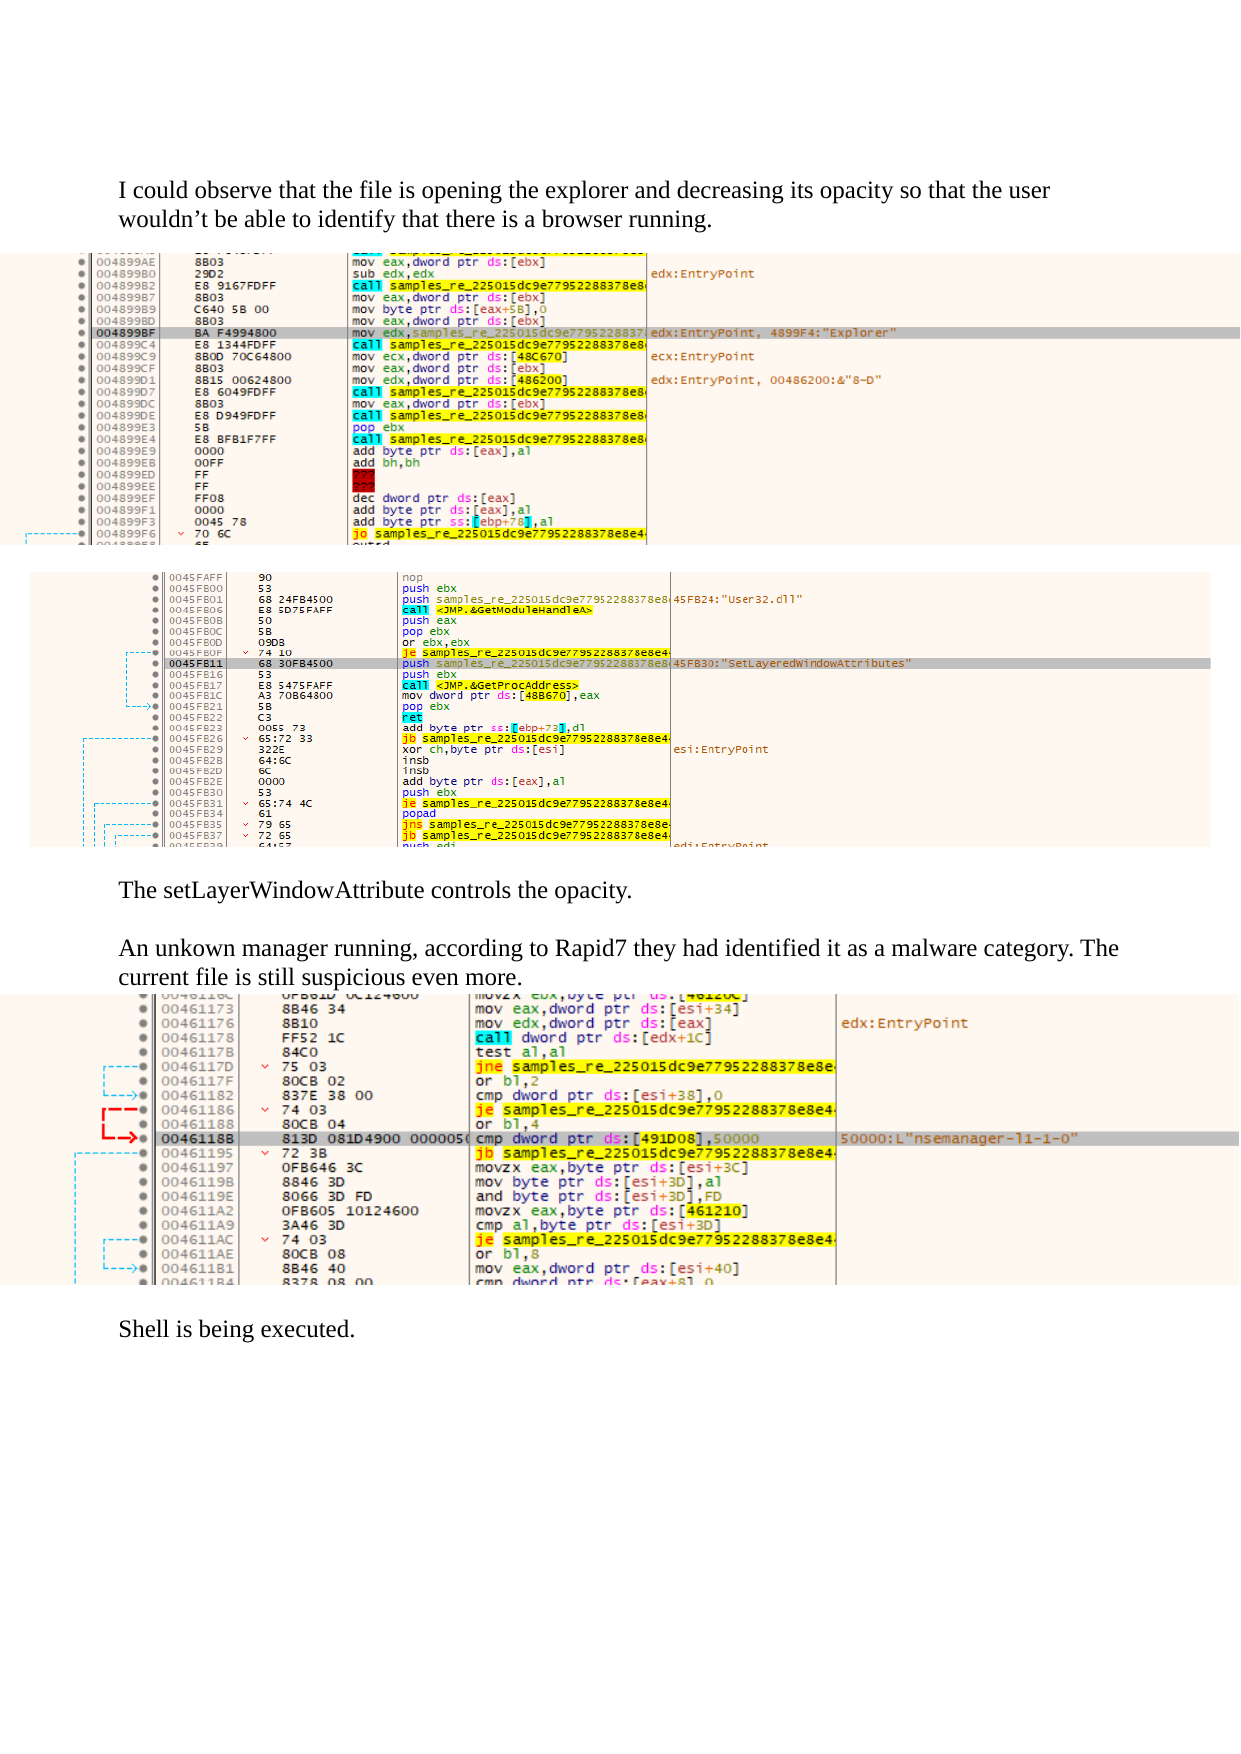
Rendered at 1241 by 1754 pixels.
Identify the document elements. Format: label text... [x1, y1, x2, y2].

text The setLayerWindowAttribute controls the opacity. [118, 876, 1122, 904]
picture [29, 572, 1211, 847]
text Shell is being executed. [118, 1314, 1122, 1342]
text I could observe that the file is opening the explorer and decreasing its opacity so that the user wouldn’t be able to identify that there is a browser running. [118, 176, 1122, 233]
picture [0, 253, 1241, 545]
picture [0, 994, 1239, 1285]
text An unkown manager running, according to Rapid7 they had identified it as a malware category. The current file is still suspicious even more. [118, 933, 1122, 991]
